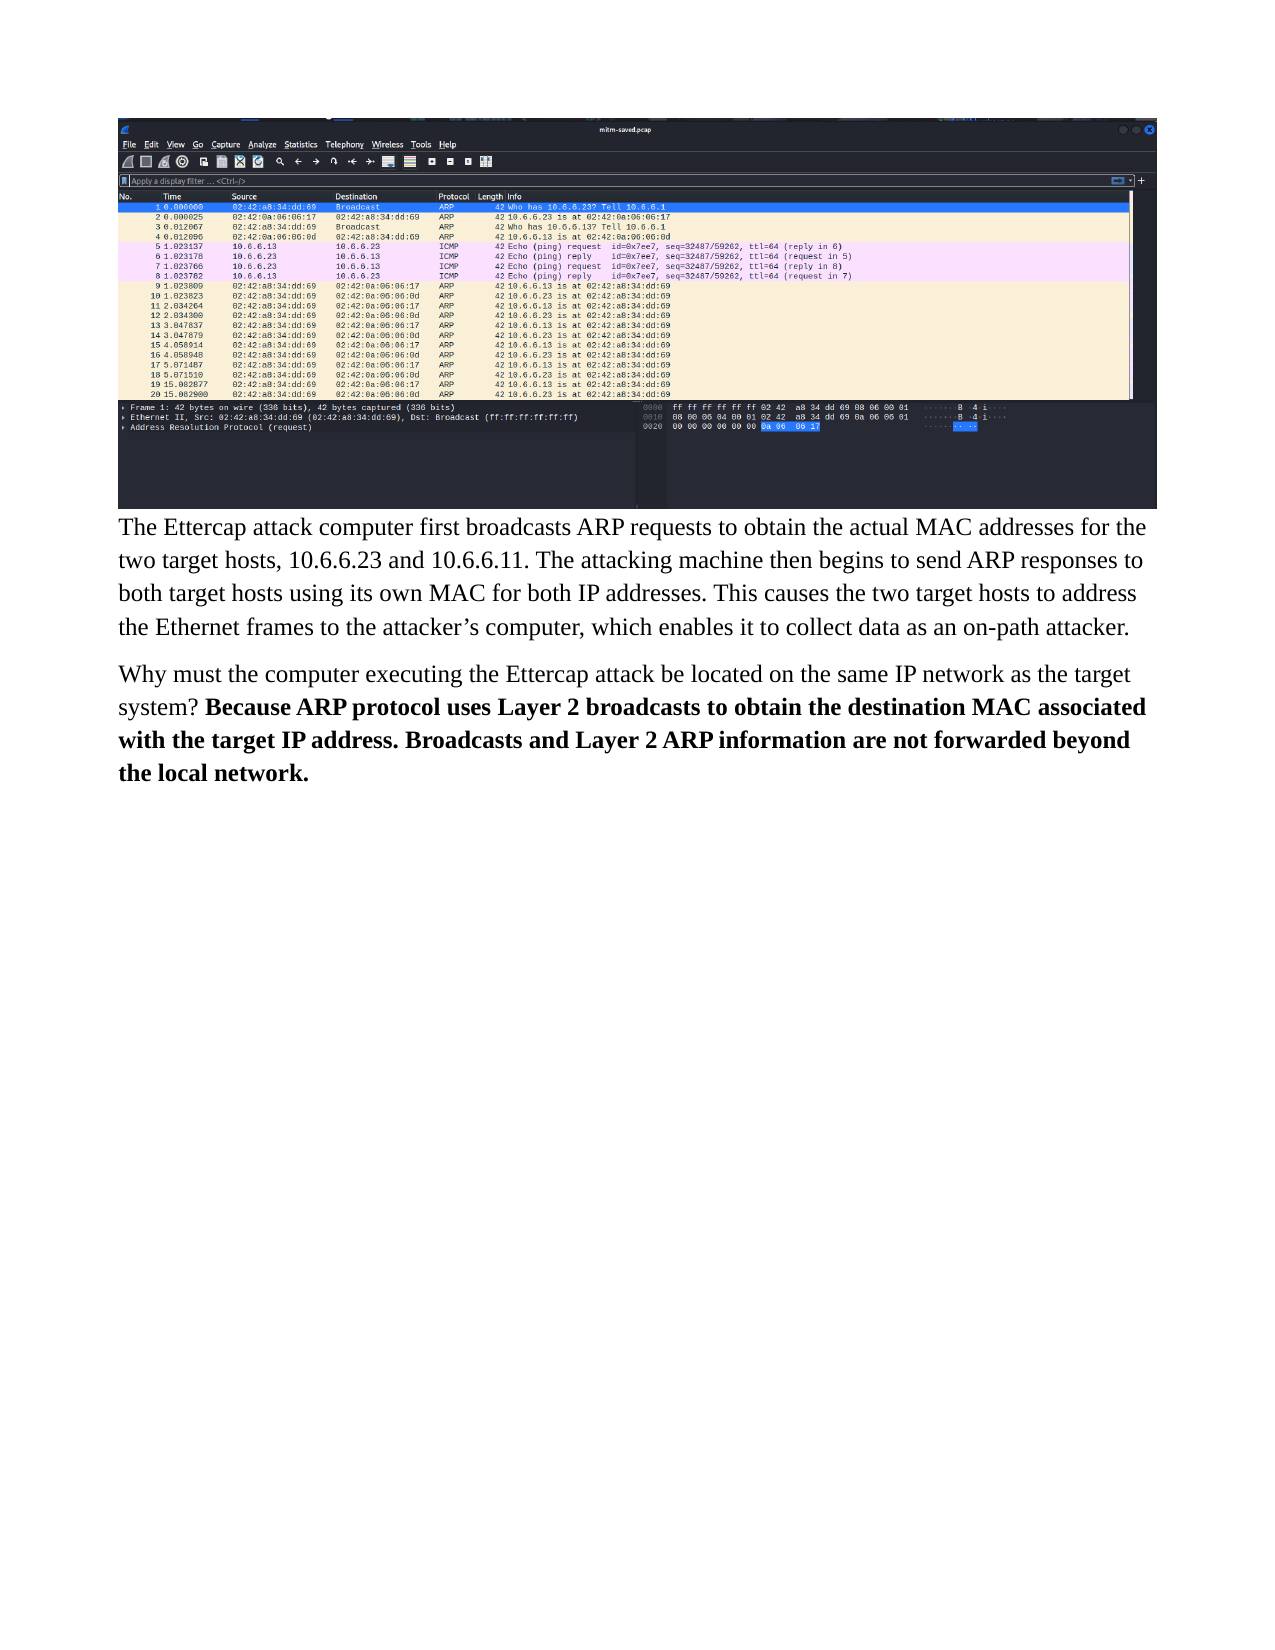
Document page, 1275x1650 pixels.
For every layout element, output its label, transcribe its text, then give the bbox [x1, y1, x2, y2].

text The Ettercap attack computer first broadcasts ARP requests to obtain the actual MAC addresses for the two target hosts, 10.6.6.23 and 10.6.6.11. The attacking machine then begins to send ARP responses to both target hosts using its own MAC for both IP addresses. This causes the two target hosts to address the Ethernet frames to the attacker’s computer, which enables it to collect data as an on-path attacker. [118, 509, 1157, 640]
text Why must the computer executing the Ettercap attack be located on the same IP network as the target system? Because ARP protocol uses Layer 2 broadcasts to obtain the destination MAC associated with the target IP address. Broadcasts and Layer 2 ARP information are not forwarded beyond the local network. [118, 659, 1157, 787]
picture [118, 118, 1157, 509]
